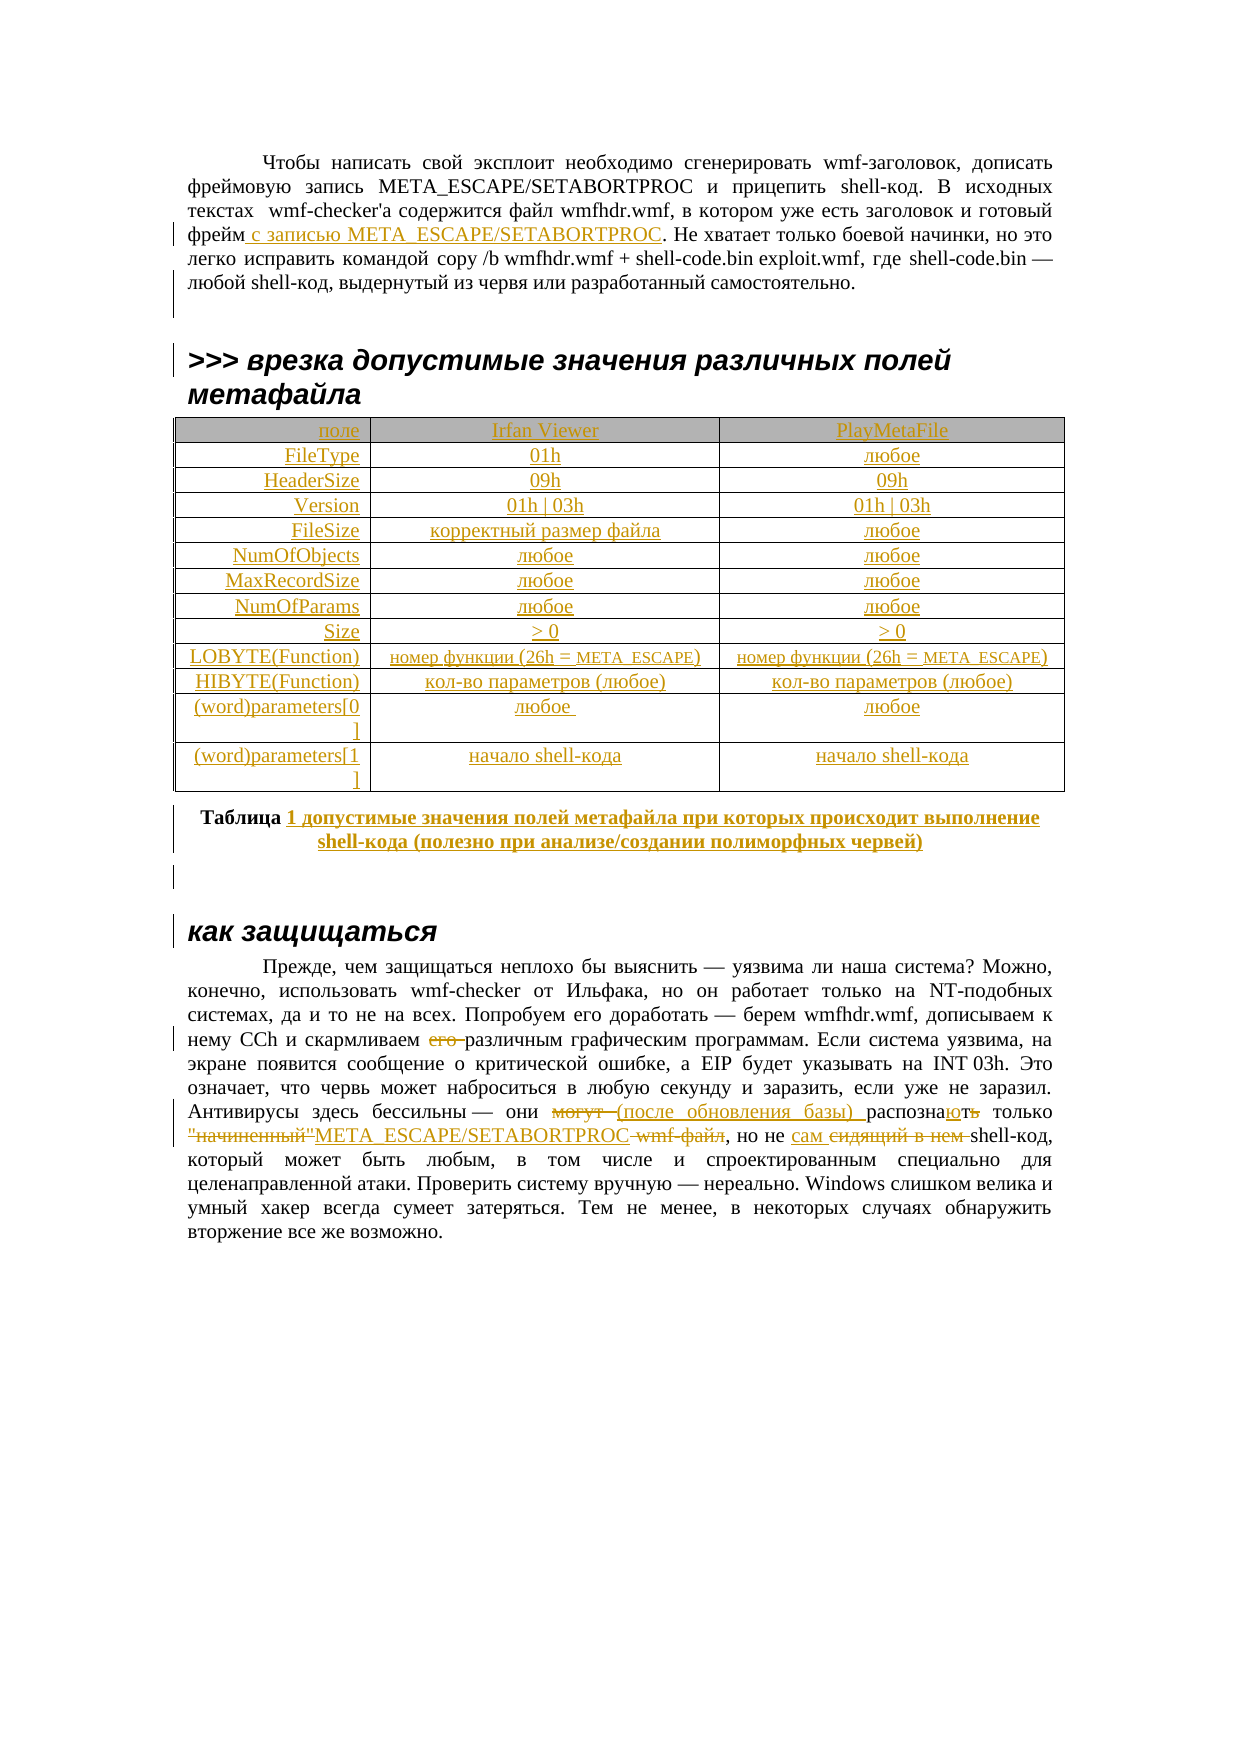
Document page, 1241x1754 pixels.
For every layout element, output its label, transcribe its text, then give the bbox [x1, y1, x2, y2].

table_cell любое [720, 569, 1064, 592]
table_cell NumOfParams [176, 594, 370, 618]
table_cell NumOfObjects [176, 543, 370, 567]
table_cell кол-во параметров (любое) [371, 669, 719, 693]
table_cell корректный размер файла [371, 518, 719, 542]
table_cell (word)parameters[0] [176, 694, 370, 742]
table_cell любое [720, 594, 1064, 618]
text как защищаться [187, 865, 1053, 889]
table_cell (word)parameters[1] [176, 743, 370, 791]
table_cell FileType [176, 443, 370, 467]
table_cell Size [176, 619, 370, 643]
table_cell Version [176, 493, 370, 517]
table_cell HIBYTE(Function) [176, 669, 370, 693]
table_cell 01h [371, 443, 719, 467]
text Прежде, чем защищаться неплохо бы выяснить — уязвима ли наша система? Можно, конечно, использовать wmf-checker от Ильфака, но он работает только на NT-подобных системах, да и то не на всех. Попробуем его доработать — берем wmfhdr.wmf, дописываем к нему CCh и скармливаем различным графическим программам. Если система уязвима, на экране появится сообщение о критической ошибке, а EIP будет указывать на INT 03h. Это означает, что червь может наброситься в любую секунду и заразить, если уже не заразил. Антивирусы здесь бессильны — они (после обновления базы) распознают только META_ESCAPE/SETABORTPROC, но не сам shell-код, который может быть любым, в том числе и спроектированным специально для целенаправленной атаки. Проверить систему вручную — нереально. Windows слишком велика и умный хакер всегда сумеет затеряться. Тем не менее, в некоторых случаях обнаружить вторжение все же возможно. [187, 954, 1053, 1243]
text Чтобы написать свой эксплоит необходимо сгенерировать wmf-заголовок, дописать фреймовую запись META_ESCAPE/SETABORTPROC и прицепить shell-код. В исходных текстах wmf-checker'а содержится файл wmfhdr.wmf, в котором уже есть заголовок и готовый фрейм с записью META_ESCAPE/SETABORTPROC. Не хватает только боевой начинки, но это легко исправить командой copy /b wmfhdr.wmf + shell‑code.bin exploit.wmf, где shell‑code.bin — любой shell-код, выдернутый из червя или разработанный самостоятельно. [187, 150, 1053, 294]
table_cell любое [371, 694, 719, 742]
table_cell любое [720, 543, 1064, 567]
subtitle >>> врезка допустимые значения различных полей метафайла [187, 343, 1053, 411]
table_cell > 0 [371, 619, 719, 643]
table_cell 09h [371, 468, 719, 492]
table_cell 09h [720, 468, 1064, 492]
table_cell номер функции (26h = META_ESCAPE) [720, 644, 1064, 668]
table_header PlayMetaFile [720, 418, 1064, 442]
text Таблица 1 допустимые значения полей метафайла при которых происходит выполнение shell-кода (полезно при анализе/создании полиморфных червей) [187, 805, 1053, 853]
table_cell LOBYTE(Function) [176, 644, 370, 668]
table_cell начало shell-кода [720, 743, 1064, 791]
table_header Irfan Viewer [371, 418, 719, 442]
table_cell любое [720, 694, 1064, 742]
table_cell любое [720, 518, 1064, 542]
table_cell HeaderSize [176, 468, 370, 492]
table_header поле [176, 418, 370, 442]
table_cell номер функции (26h = META_ESCAPE) [371, 644, 719, 668]
table_cell > 0 [720, 619, 1064, 643]
table_cell любое [371, 594, 719, 618]
table_cell 01h | 03h [371, 493, 719, 517]
table_cell любое [371, 543, 719, 567]
table_cell любое [720, 443, 1064, 467]
table_cell FileSize [176, 518, 370, 542]
table_cell любое [371, 569, 719, 592]
table_cell кол-во параметров (любое) [720, 669, 1064, 693]
table_cell начало shell-кода [371, 743, 719, 791]
table_cell 01h | 03h [720, 493, 1064, 517]
table_cell MaxRecordSize [176, 569, 370, 592]
